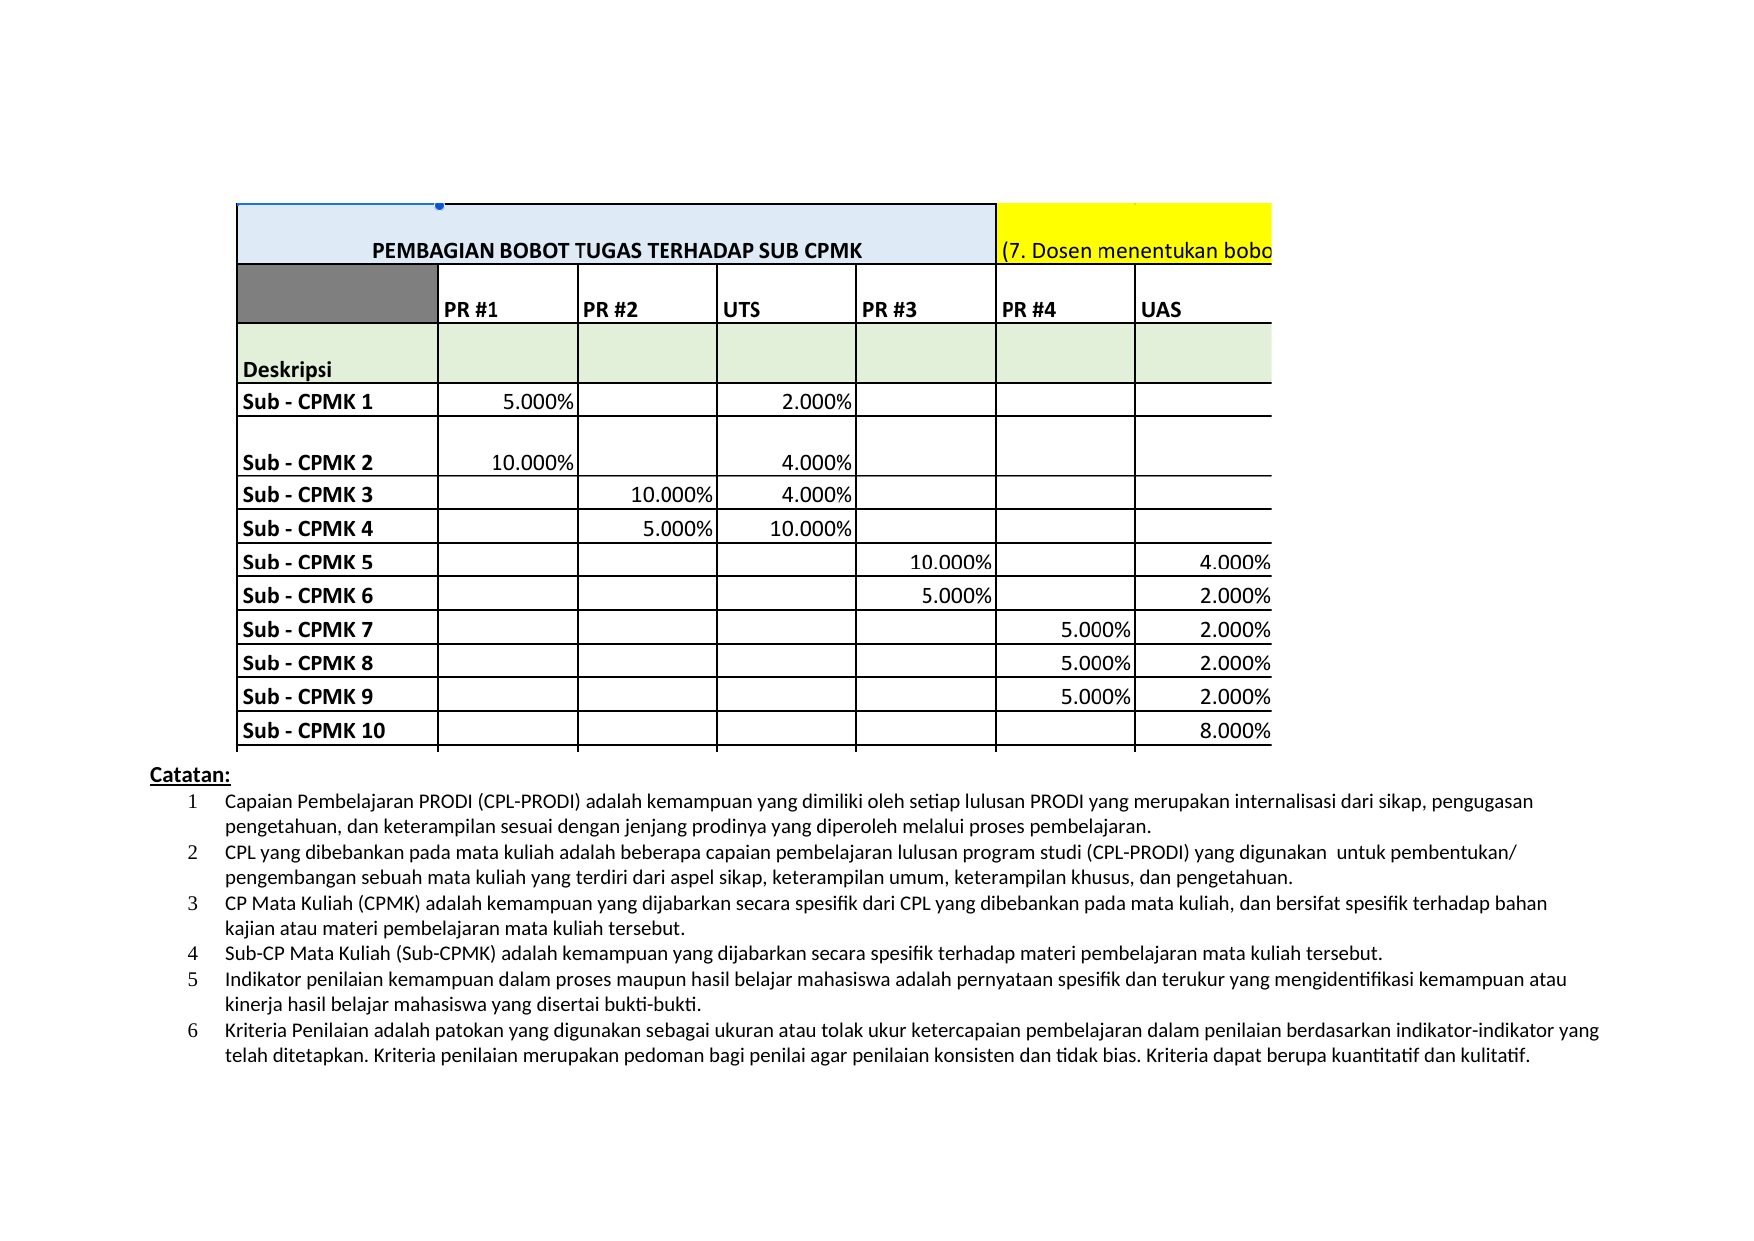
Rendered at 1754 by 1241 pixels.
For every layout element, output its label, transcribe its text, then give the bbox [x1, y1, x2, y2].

list Kriteria Penilaian adalah patokan yang digunakan sebagai ukuran atau tolak ukur ketercapaian pembelajaran dalam penilaian berdasarkan indikator-indikator yang telah ditetapkan. Kriteria penilaian merupakan pedoman bagi penilai agar penilaian konsisten dan tidak bias. Kriteria dapat berupa kuantitatif dan kulitatif. [187, 1017, 1604, 1068]
list CP Mata Kuliah (CPMK) adalah kemampuan yang dijabarkan secara spesifik dari CPL yang dibebankan pada mata kuliah, dan bersifat spesifik terhadap bahan kajian atau materi pembelajaran mata kuliah tersebut. [187, 890, 1604, 941]
list Sub-CP Mata Kuliah (Sub-CPMK) adalah kemampuan yang dijabarkan secara spesifik terhadap materi pembelajaran mata kuliah tersebut. [187, 941, 1604, 966]
picture [235, 203, 1272, 752]
text Catatan: [150, 760, 1604, 788]
list Capaian Pembelajaran PRODI (CPL-PRODI) adalah kemampuan yang dimiliki oleh setiap lulusan PRODI yang merupakan internalisasi dari sikap, pengugasan pengetahuan, dan keterampilan sesuai dengan jenjang prodinya yang diperoleh melalui proses pembelajaran. [187, 788, 1604, 839]
list Indikator penilaian kemampuan dalam proses maupun hasil belajar mahasiswa adalah pernyataan spesifik dan terukur yang mengidentifikasi kemampuan atau kinerja hasil belajar mahasiswa yang disertai bukti-bukti. [187, 966, 1604, 1017]
list CPL yang dibebankan pada mata kuliah adalah beberapa capaian pembelajaran lulusan program studi (CPL-PRODI) yang digunakan untuk pembentukan/ pengembangan sebuah mata kuliah yang terdiri dari aspel sikap, keterampilan umum, keterampilan khusus, dan pengetahuan. [187, 839, 1604, 890]
